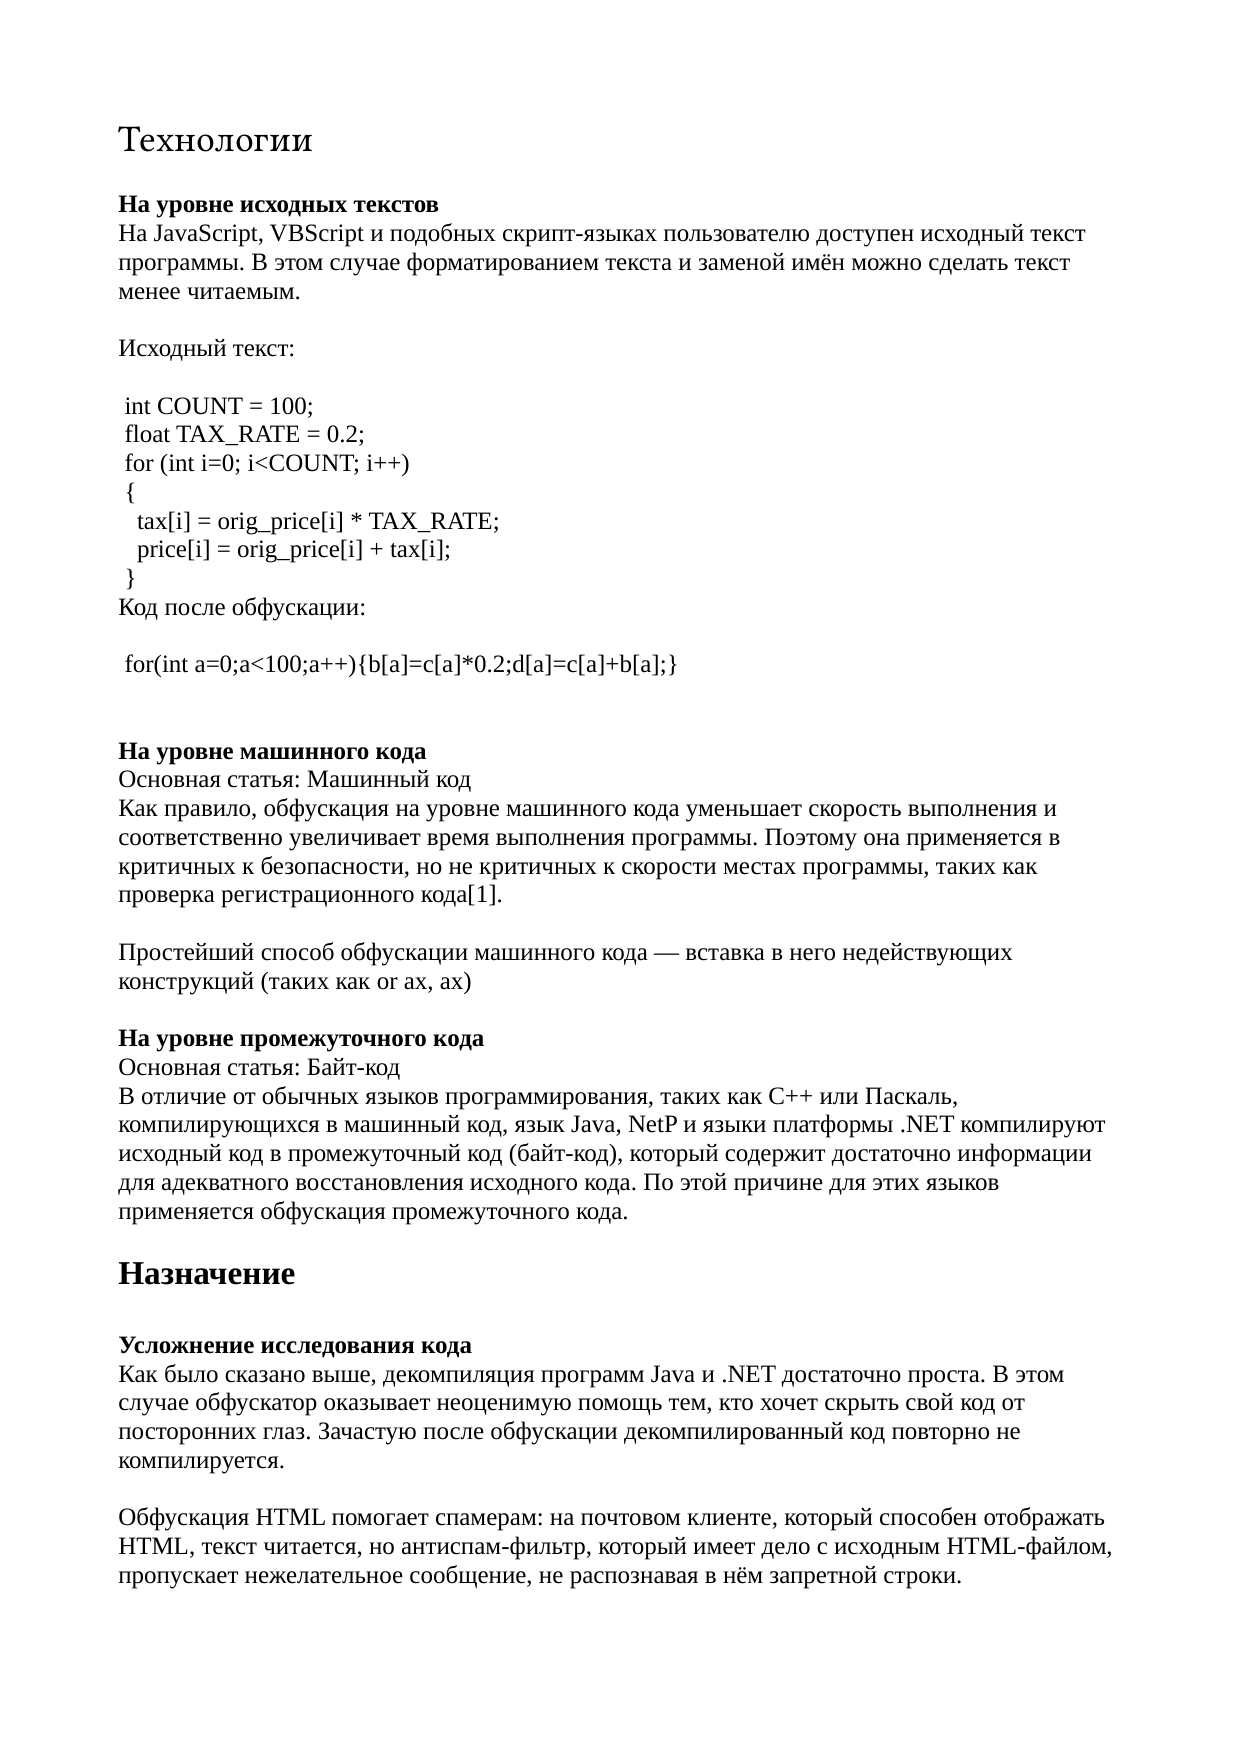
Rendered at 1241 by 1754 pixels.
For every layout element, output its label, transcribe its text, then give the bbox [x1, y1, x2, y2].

text Усложнение исследования кода [118, 1330, 1122, 1359]
text Основная статья: Байт-код [118, 1052, 1122, 1081]
text for(int a=0;a<100;a++){b[a]=c[a]*0.2;d[a]=c[a]+b[a];} [118, 649, 1122, 678]
text На уровне исходных текстов [118, 189, 1122, 218]
text int COUNT = 100; [118, 391, 1122, 419]
subtitle Технологии [118, 118, 1122, 161]
text На JavaScript, VBScript и подобных скрипт-языках пользователю доступен исходный текст программы. В этом случае форматированием текста и заменой имён можно сделать текст менее читаемым. [118, 218, 1122, 304]
text Как правило, обфускация на уровне машинного кода уменьшает скорость выполнения и соответственно увеличивает время выполнения программы. Поэтому она применяется в критичных к безопасности, но не критичных к скорости местах программы, таких как проверка регистрационного кода[1]. [118, 793, 1122, 908]
text Обфускация HTML помогает спамерам: на почтовом клиенте, который способен отображать HTML, текст читается, но антиспам-фильтр, который имеет дело с исходным HTML-файлом, пропускает нежелательное сообщение, не распознавая в нём запретной строки. [118, 1502, 1122, 1589]
text На уровне промежуточного кода [118, 1023, 1122, 1052]
text Назначение [118, 1253, 1122, 1292]
text { [118, 477, 1122, 506]
text Основная статья: Машинный код [118, 764, 1122, 793]
text Код после обфускации: [118, 592, 1122, 621]
text tax[i] = orig_price[i] * TAX_RATE; [118, 506, 1122, 534]
text Простейший способ обфускации машинного кода — вставка в него недействующих конструкций (таких как or ax, ax) [118, 937, 1122, 994]
text } [118, 563, 1122, 592]
text В отличие от обычных языков программирования, таких как C++ или Паскаль, компилирующихся в машинный код, язык Java, NetP и языки платформы .NET компилируют исходный код в промежуточный код (байт-код), который содержит достаточно информации для адекватного восстановления исходного кода. По этой причине для этих языков применяется обфускация промежуточного кода. [118, 1081, 1122, 1224]
text Как было сказано выше, декомпиляция программ Java и .NET достаточно проста. В этом случае обфускатор оказывает неоценимую помощь тем, кто хочет скрыть свой код от посторонних глаз. Зачастую после обфускации декомпилированный код повторно не компилируется. [118, 1359, 1122, 1474]
text price[i] = orig_price[i] + tax[i]; [118, 534, 1122, 563]
text for (int i=0; i<COUNT; i++) [118, 448, 1122, 477]
text Исходный текст: [118, 333, 1122, 362]
text float TAX_RATE = 0.2; [118, 419, 1122, 448]
text На уровне машинного кода [118, 736, 1122, 764]
